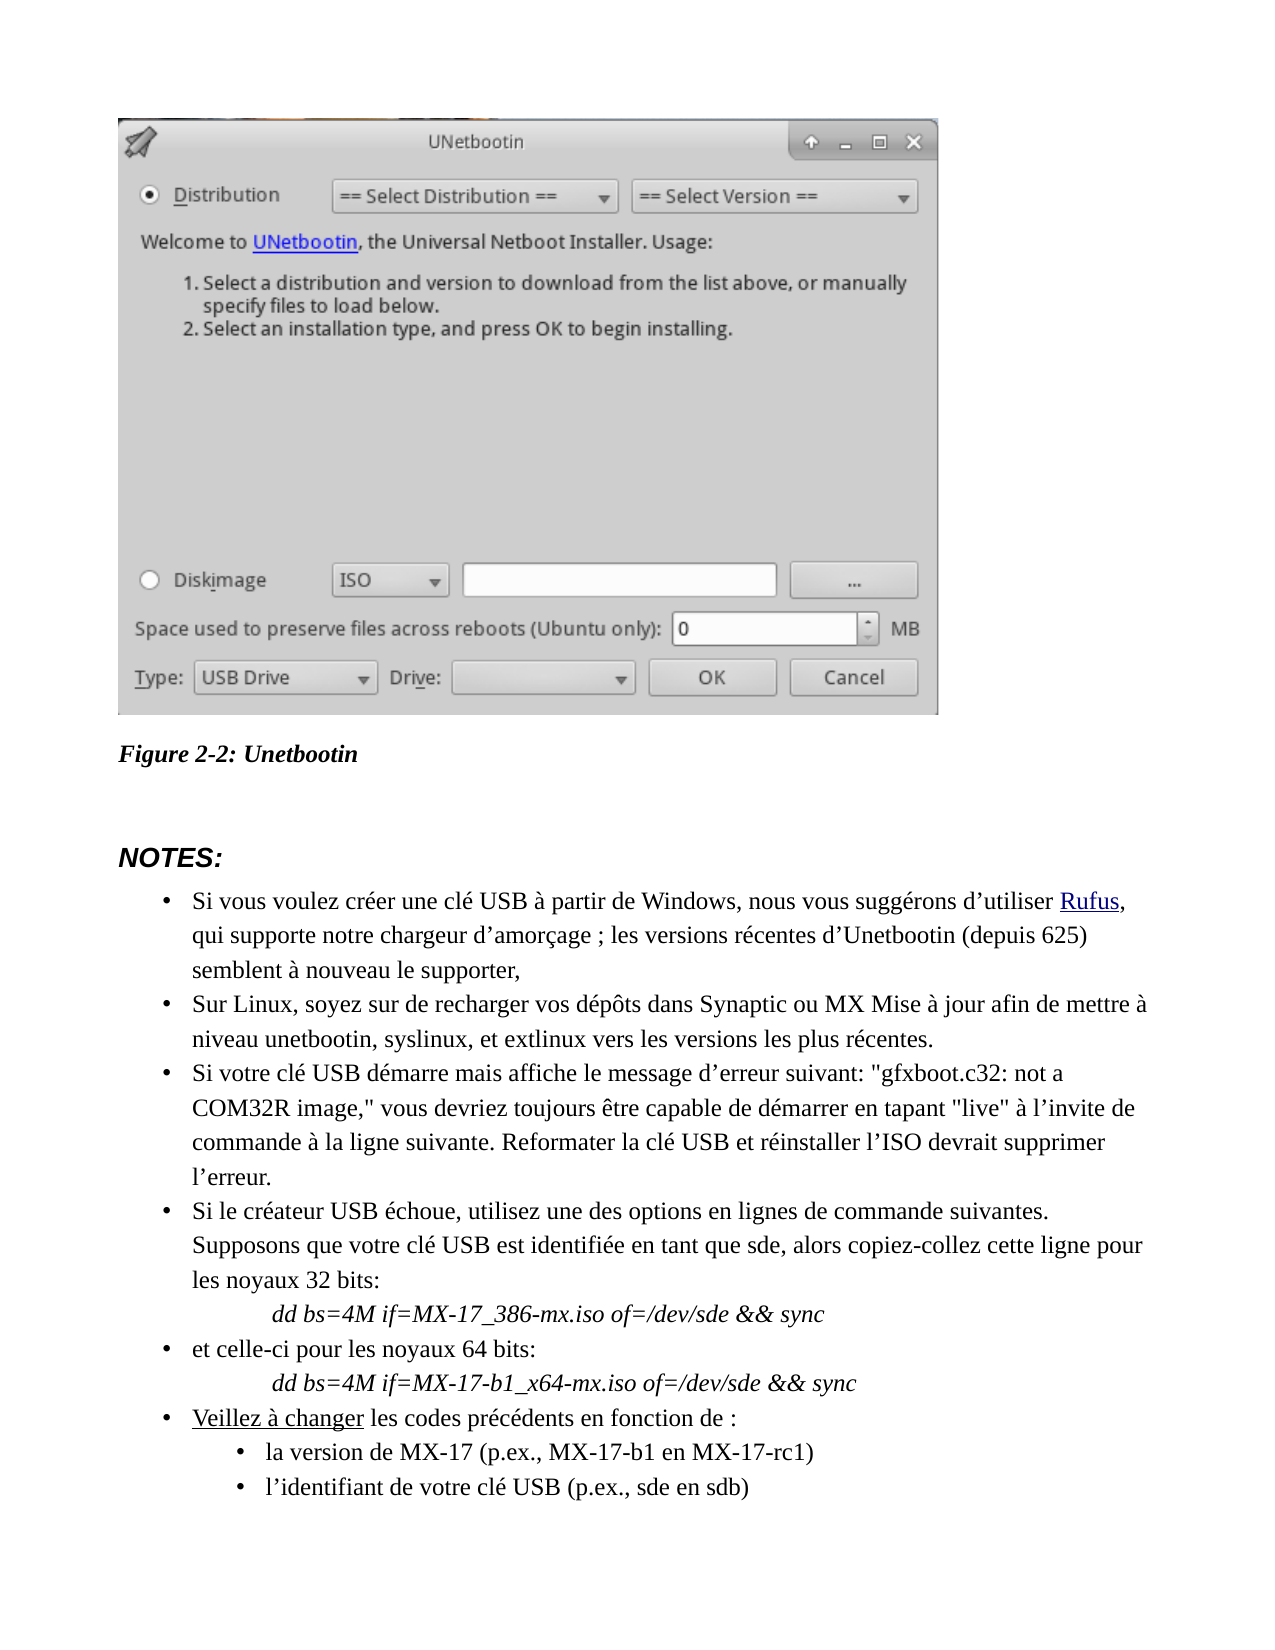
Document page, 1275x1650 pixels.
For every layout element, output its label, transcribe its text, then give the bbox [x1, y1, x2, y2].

subtitle NOTES: [118, 841, 1157, 873]
list l’identifiant de votre clé USB (p.ex., sde en sdb) [236, 1472, 1157, 1501]
list la version de MX-17 (p.ex., MX-17-b1 en MX-17-rc1) [236, 1437, 1157, 1466]
list Sur Linux, soyez sur de recharger vos dépôts dans Synaptic ou MX Mise à jour afin de mettre à niveau unetbootin, syslinux, et extlinux vers les versions les plus récentes. [162, 989, 1157, 1052]
list Si le créateur USB échoue, utilisez une des options en lignes de commande suivantes. Supposons que votre clé USB est identifiée en tant que sde, alors copiez-collez cette ligne pour les noyaux 32 bits: [162, 1196, 1157, 1294]
list dd bs=4M if=MX-17_386-mx.iso of=/dev/sde && sync [236, 1299, 1157, 1328]
list et celle-ci pour les noyaux 64 bits: [162, 1334, 1157, 1363]
list Si vous voulez créer une clé USB à partir de Windows, nous vous suggérons d’utiliser Rufus, qui supporte notre chargeur d’amorçage ; les versions récentes d’Unetbootin (depuis 625) semblent à nouveau le supporter, [162, 886, 1157, 983]
list dd bs=4M if=MX-17-b1_x64-mx.iso of=/dev/sde && sync [236, 1368, 1157, 1397]
picture [118, 118, 939, 715]
text Figure 2-2: Unetbootin [118, 739, 1157, 767]
list Si votre clé USB démarre mais affiche le message d’erreur suivant: "gfxboot.c32: not a COM32R image," vous devriez toujours être capable de démarrer en tapant "live" à l’invite de commande à la ligne suivante. Reformater la clé USB et réinstaller l’ISO devrait supprimer l’erreur. [162, 1058, 1157, 1190]
list Veillez à changer les codes précédents en fonction de : [162, 1403, 1157, 1432]
